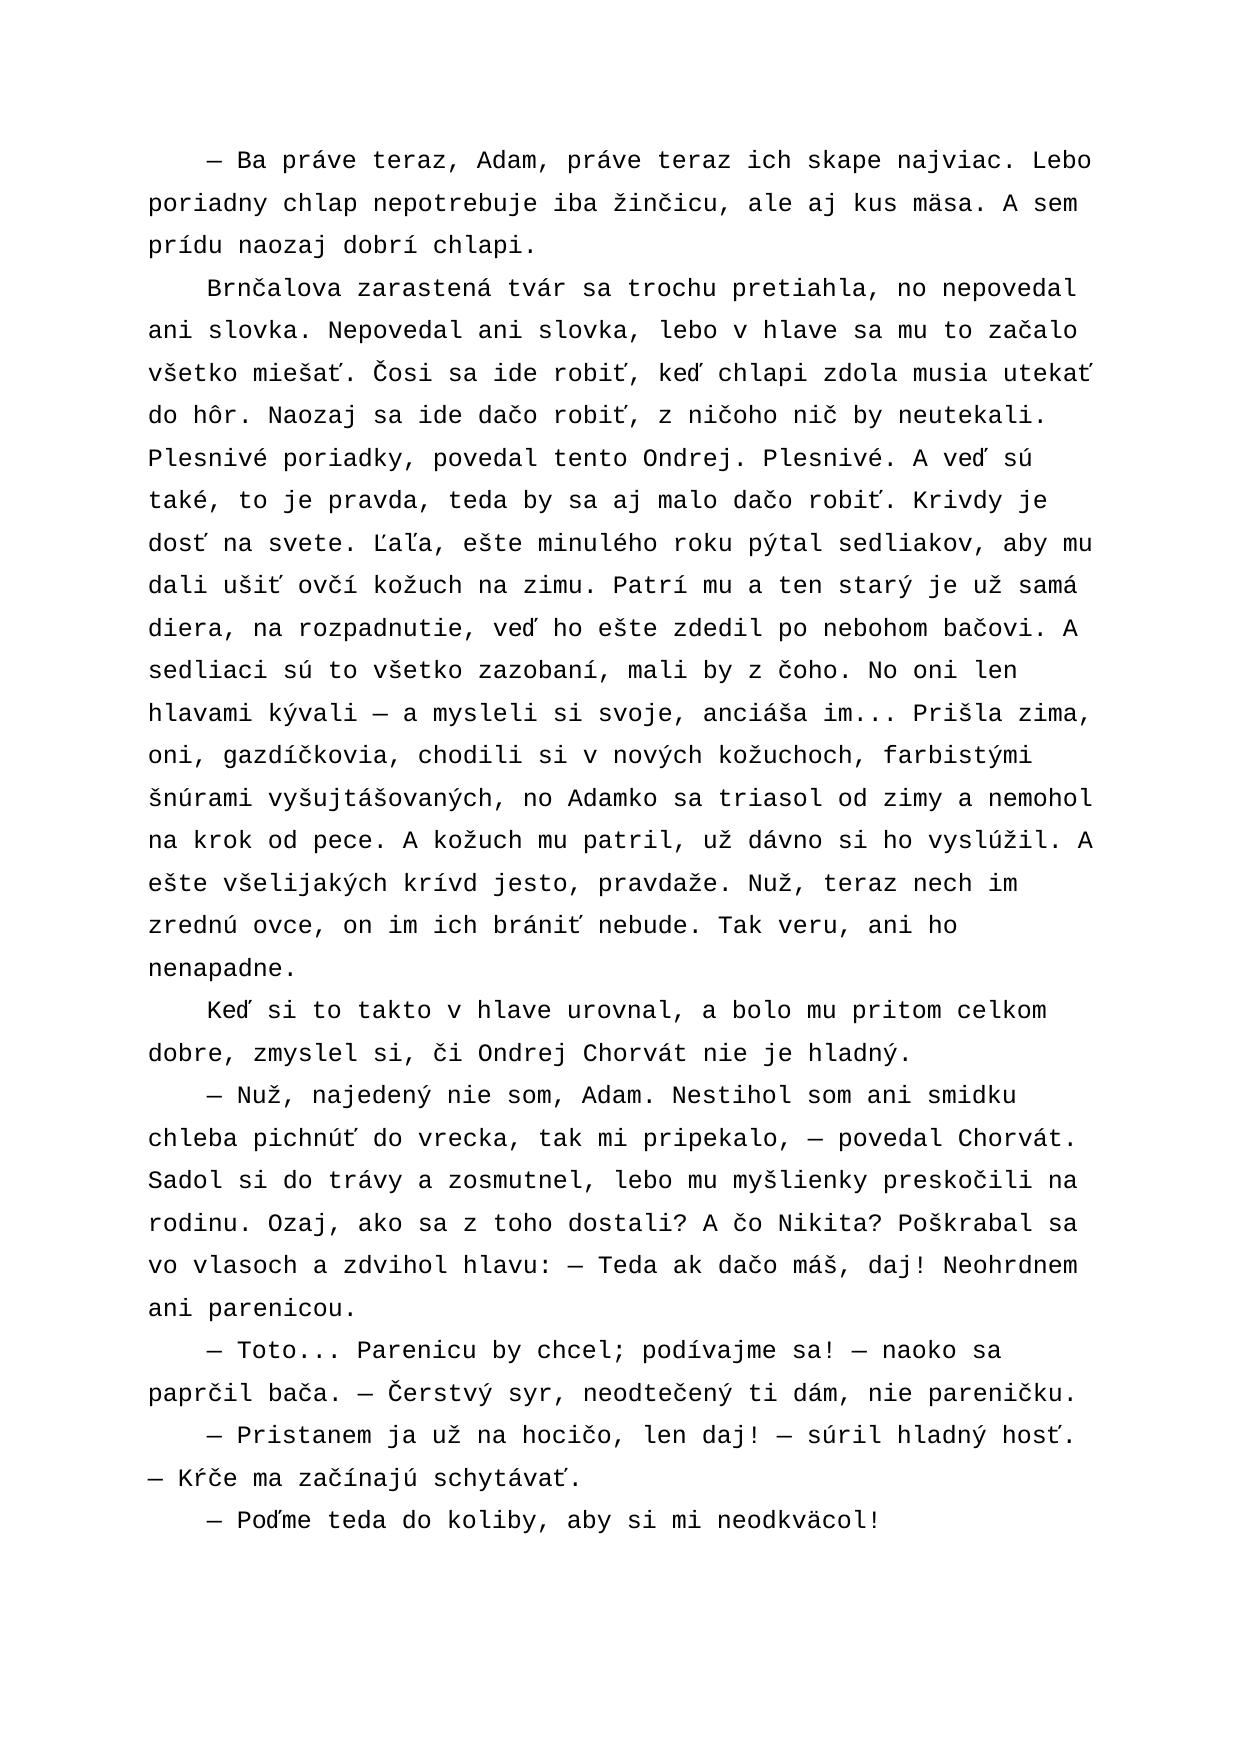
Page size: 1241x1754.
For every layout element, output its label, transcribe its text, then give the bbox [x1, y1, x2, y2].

text — Ba práve teraz, Adam, práve teraz ich skape najviac. Lebo poriadny chlap nepotrebuje iba žinčicu, ale aj kus mäsa. A sem prídu naozaj dobrí chlapi. [148, 148, 1093, 261]
text — Poďme teda do koliby, aby si mi neodkväcol! [148, 1508, 1093, 1536]
text Keď si to takto v hlave urovnal, a bolo mu pritom celkom dobre, zmyslel si, či Ondrej Chorvát nie je hladný. [148, 998, 1093, 1068]
text — Nuž, najedený nie som, Adam. Nestihol som ani smidku chleba pichnúť do vrecka, tak mi pripekalo, — povedal Chorvát. Sadol si do trávy a zosmutnel, lebo mu myšlienky preskočili na rodinu. Ozaj, ako sa z toho dostali? A čo Nikita? Poškrabal sa vo vlasoch a zdvihol hlavu: — Teda ak dačo máš, daj! Neohrdnem ani parenicou. [148, 1083, 1093, 1323]
text — Toto... Parenicu by chcel; podívajme sa! — naoko sa paprčil bača. — Čerstvý syr, neodtečený ti dám, nie pareničku. [148, 1338, 1093, 1408]
text — Pristanem ja už na hocičo, len daj! — súril hladný hosť. — Kŕče ma začínajú schytávať. [148, 1423, 1093, 1493]
text Brnčalova zarastená tvár sa trochu pretiahla, no nepovedal ani slovka. Nepovedal ani slovka, lebo v hlave sa mu to začalo všetko miešať. Čosi sa ide robiť, keď chlapi zdola musia utekať do hôr. Naozaj sa ide dačo robiť, z ničoho nič by neutekali. Plesnivé poriadky, povedal tento Ondrej. Plesnivé. A veď sú také, to je pravda, teda by sa aj malo dačo robiť. Krivdy je dosť na svete. Ľaľa, ešte minulého roku pýtal sedliakov, aby mu dali ušiť ovčí kožuch na zimu. Patrí mu a ten starý je už samá diera, na rozpadnutie, veď ho ešte zdedil po nebohom bačovi. A sedliaci sú to všetko zazobaní, mali by z čoho. No oni len hlavami kývali — a mysleli si svoje, anciáša im... Prišla zima, oni, gazdíčkovia, chodili si v nových kožuchoch, farbistými šnúrami vyšujtášovaných, no Adamko sa triasol od zimy a nemohol na krok od pece. A kožuch mu patril, už dávno si ho vyslúžil. A ešte všelijakých krívd jesto, pravdaže. Nuž, teraz nech im zrednú ovce, on im ich brániť nebude. Tak veru, ani ho nenapadne. [148, 275, 1093, 983]
